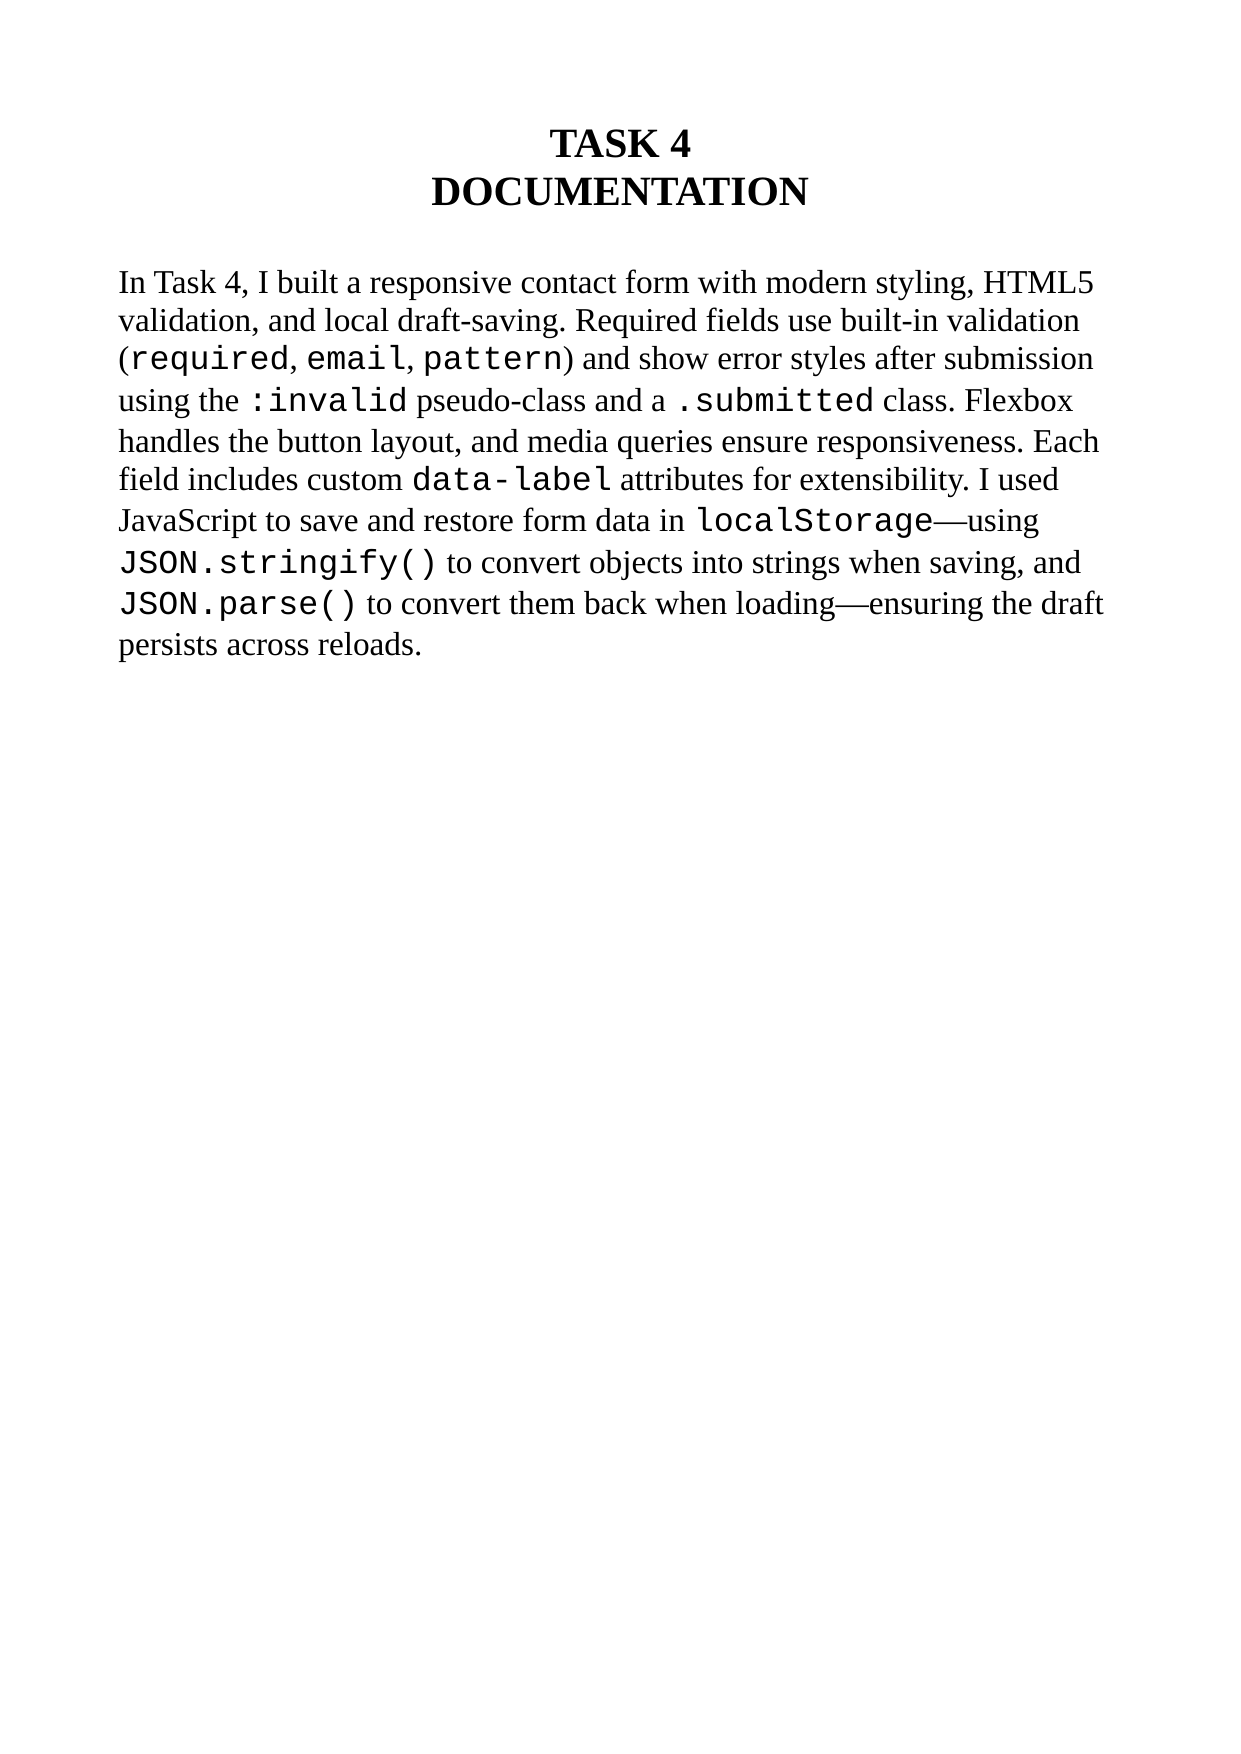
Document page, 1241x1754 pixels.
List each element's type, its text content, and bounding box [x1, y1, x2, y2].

text In Task 4, I built a responsive contact form with modern styling, HTML5 validation, and local draft-saving. Required fields use built-in validation (required, email, pattern) and show error styles after submission using the :invalid pseudo-class and a .submitted class. Flexbox handles the button layout, and media queries ensure responsiveness. Each field includes custom data-label attributes for extensibility. I used JavaScript to save and restore form data in localStorage—using JSON.stringify() to convert objects into strings when saving, and JSON.parse() to convert them back when loading—ensuring the draft persists across reloads. [118, 262, 1122, 663]
text TASK 4 [118, 118, 1122, 166]
text DOCUMENTATION [118, 166, 1122, 214]
